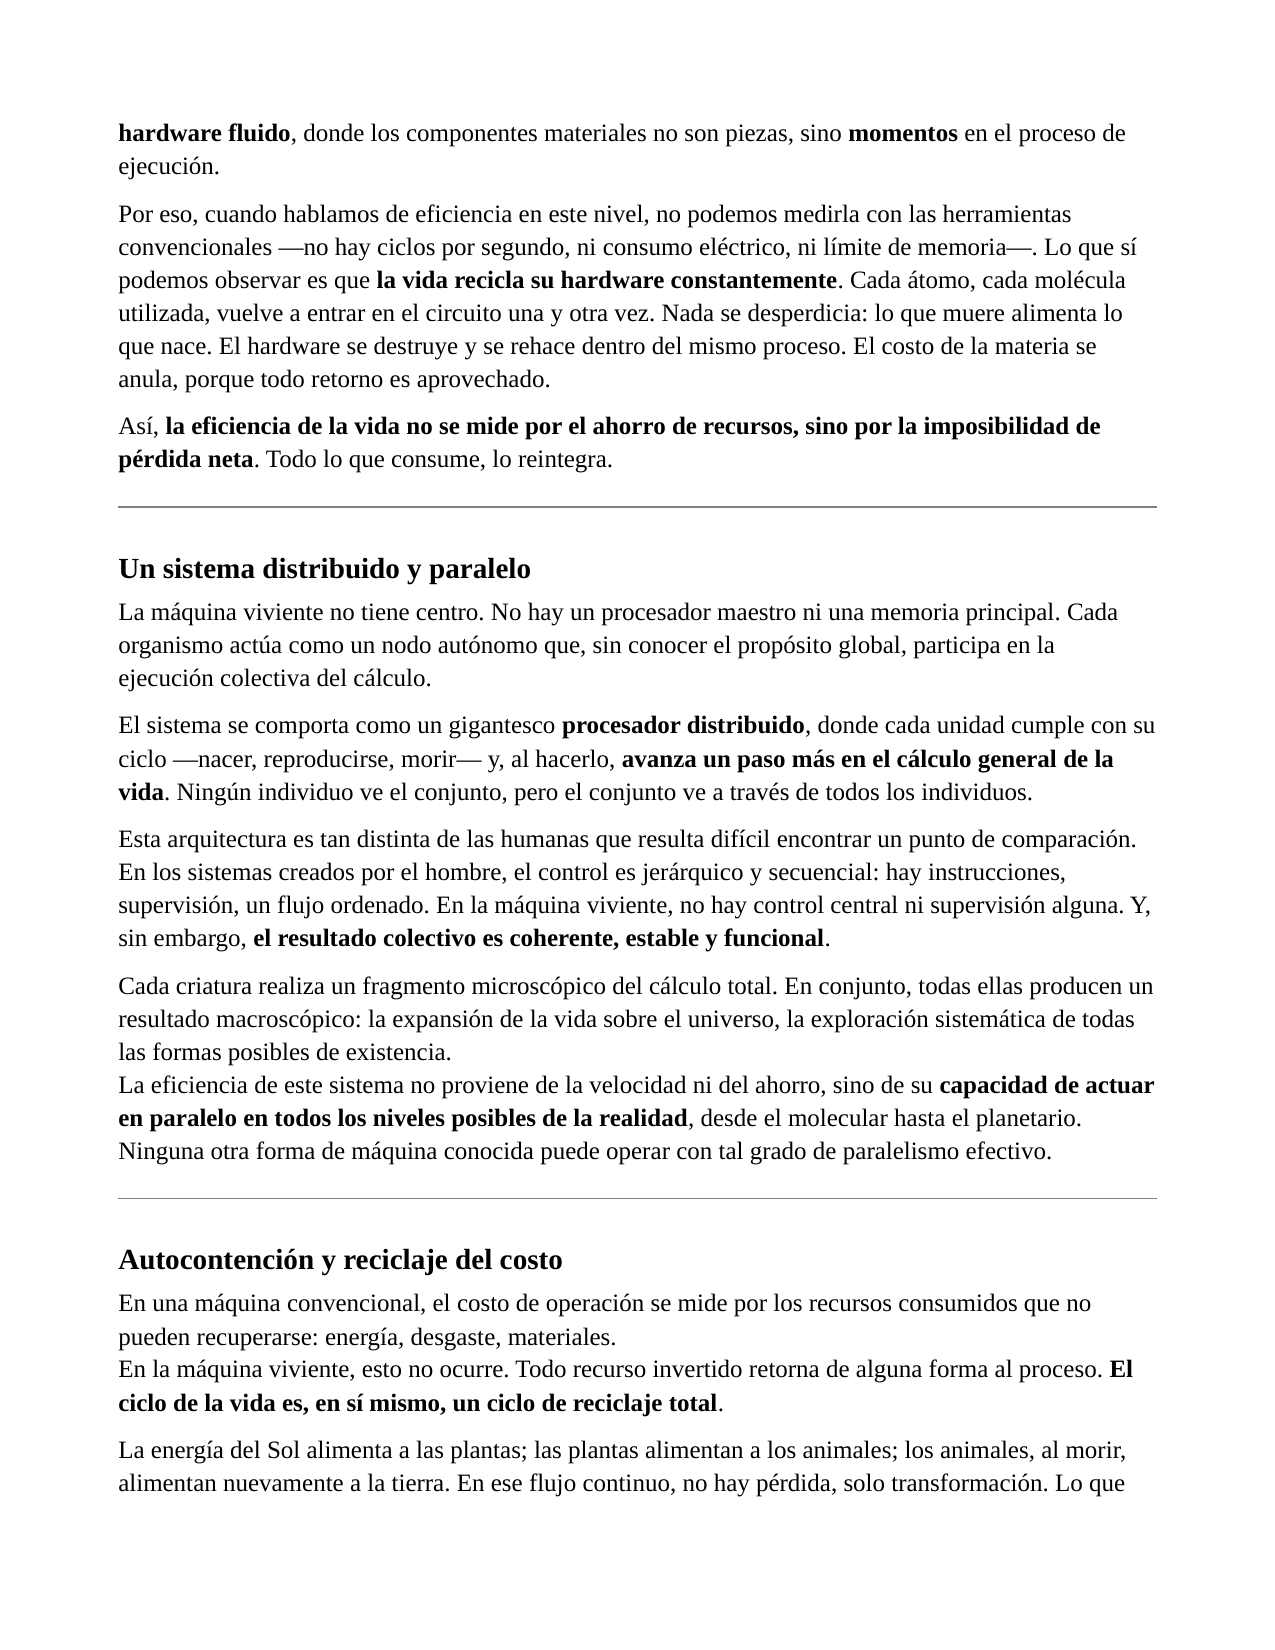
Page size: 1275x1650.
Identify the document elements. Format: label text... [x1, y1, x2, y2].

text Por eso, cuando hablamos de eficiencia en este nivel, no podemos medirla con las herramientas convencionales —no hay ciclos por segundo, ni consumo eléctrico, ni límite de memoria—. Lo que sí podemos observar es que la vida recicla su hardware constantemente. Cada átomo, cada molécula utilizada, vuelve a entrar en el circuito una y otra vez. Nada se desperdicia: lo que muere alimenta lo que nace. El hardware se destruye y se rehace dentro del mismo proceso. El costo de la materia se anula, porque todo retorno es aprovechado. [118, 199, 1157, 393]
subtitle Un sistema distribuido y paralelo [118, 551, 1157, 584]
text Así, la eficiencia de la vida no se mide por el ahorro de recursos, sino por la imposibilidad de pérdida neta. Todo lo que consume, lo reintegra. [118, 411, 1157, 473]
text En una máquina convencional, el costo de operación se mide por los recursos consumidos que no pueden recuperarse: energía, desgaste, materiales. En la máquina viviente, esto no ocurre. Todo recurso invertido retorna de alguna forma al proceso. El ciclo de la vida es, en sí mismo, un ciclo de reciclaje total. [118, 1288, 1157, 1416]
text hardware fluido, donde los componentes materiales no son piezas, sino momentos en el proceso de ejecución. [118, 118, 1157, 180]
text La máquina viviente no tiene centro. No hay un procesador maestro ni una memoria principal. Cada organismo actúa como un nodo autónomo que, sin conocer el propósito global, participa en la ejecución colectiva del cálculo. [118, 597, 1157, 692]
text Esta arquitectura es tan distinta de las humanas que resulta difícil encontrar un punto de comparación. En los sistemas creados por el hombre, el control es jerárquico y secuencial: hay instrucciones, supervisión, un flujo ordenado. En la máquina viviente, no hay control central ni supervisión alguna. Y, sin embargo, el resultado colectivo es coherente, estable y funcional. [118, 824, 1157, 952]
text Cada criatura realiza un fragmento microscópico del cálculo total. En conjunto, todas ellas producen un resultado macroscópico: la expansión de la vida sobre el universo, la exploración sistemática de todas las formas posibles de existencia. La eficiencia de este sistema no proviene de la velocidad ni del ahorro, sino de su capacidad de actuar en paralelo en todos los niveles posibles de la realidad, desde el molecular hasta el planetario. Ninguna otra forma de máquina conocida puede operar con tal grado de paralelismo efectivo. [118, 971, 1157, 1165]
text La energía del Sol alimenta a las plantas; las plantas alimentan a los animales; los animales, al morir, alimentan nuevamente a la tierra. En ese flujo continuo, no hay pérdida, solo transformación. Lo que [118, 1435, 1157, 1497]
text El sistema se comporta como un gigantesco procesador distribuido, donde cada unidad cumple con su ciclo —nacer, reproducirse, morir— y, al hacerlo, avanza un paso más en el cálculo general de la vida. Ningún individuo ve el conjunto, pero el conjunto ve a través de todos los individuos. [118, 711, 1157, 805]
subtitle Autocontención y reciclaje del costo [118, 1242, 1157, 1276]
